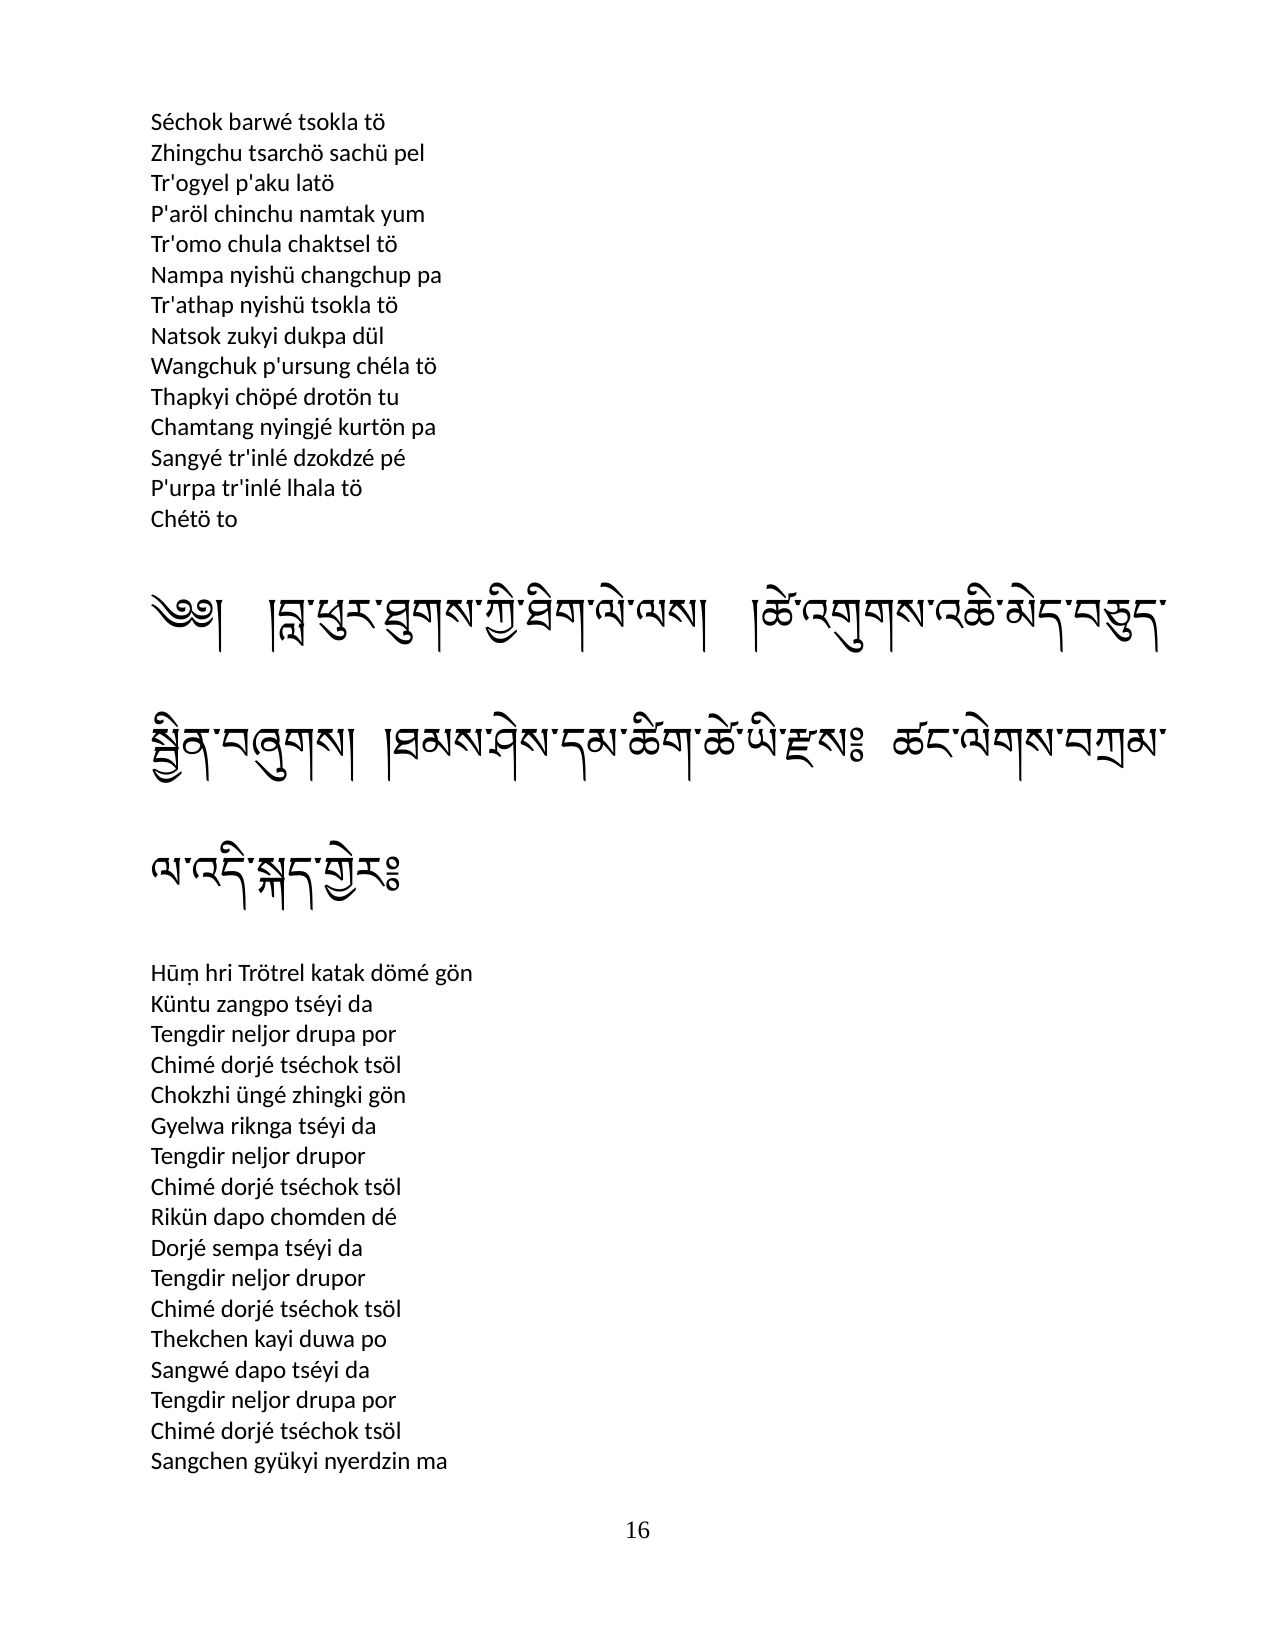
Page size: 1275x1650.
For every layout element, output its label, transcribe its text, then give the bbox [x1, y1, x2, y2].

text Chimé dorjé tséchok tsöl [151, 1415, 1169, 1446]
text ༄༅། །བླ་ཕུར་ཐུགས་ཀྱི་ཐིག་ལེ་ལས། །ཚེ་འགུགས་འཆི་མེད་བཅུད་སྦྱིན་བཞུགས། །ཐམས་ཤེས་དམ་ཚིག་ཚེ་ཡི་རྫས༔ ཚང་ལེགས་བཀྲམ་ལ་འདི་སྐད་གྱེར༔ [151, 564, 1169, 951]
text P'aröl chinchu namtak yum [151, 198, 1169, 228]
text Gyelwa riknga tséyi da [151, 1110, 1169, 1140]
text Hūṃ hri Trötrel katak dömé gön [151, 957, 1169, 988]
text Sangyé tr'inlé dzokdzé pé [151, 442, 1169, 472]
text Tengdir neljor drupor [151, 1140, 1169, 1171]
text Chokzhi üngé zhingki gön [151, 1079, 1169, 1110]
text P'urpa tr'inlé lhala tö [151, 472, 1169, 503]
text Tr'athap nyishü tsokla tö [151, 289, 1169, 320]
text Zhingchu tsarchö sachü pel [151, 137, 1169, 167]
text Chétö to [151, 503, 1169, 533]
text Dorjé sempa tséyi da [151, 1232, 1169, 1262]
text Sangwé dapo tséyi da [151, 1354, 1169, 1384]
text Tengdir neljor drupa por [151, 1384, 1169, 1415]
text Natsok zukyi dukpa dül [151, 320, 1169, 350]
text Séchok barwé tsokla tö [151, 106, 1169, 137]
text Thekchen kayi duwa po [151, 1323, 1169, 1354]
text Küntu zangpo tséyi da [151, 988, 1169, 1018]
text Chamtang nyingjé kurtön pa [151, 411, 1169, 442]
text Chimé dorjé tséchok tsöl [151, 1171, 1169, 1201]
text Nampa nyishü changchup pa [151, 259, 1169, 289]
text Tr'omo chula chaktsel tö [151, 228, 1169, 259]
text Tengdir neljor drupor [151, 1262, 1169, 1293]
text Chimé dorjé tséchok tsöl [151, 1049, 1169, 1079]
text Thapkyi chöpé drotön tu [151, 381, 1169, 411]
text Chimé dorjé tséchok tsöl [151, 1293, 1169, 1323]
text Tr'ogyel p'aku latö [151, 167, 1169, 198]
text Rikün dapo chomden dé [151, 1201, 1169, 1232]
text Wangchuk p'ursung chéla tö [151, 350, 1169, 381]
text Tengdir neljor drupa por [151, 1018, 1169, 1049]
text Sangchen gyükyi nyerdzin ma [151, 1446, 1169, 1476]
